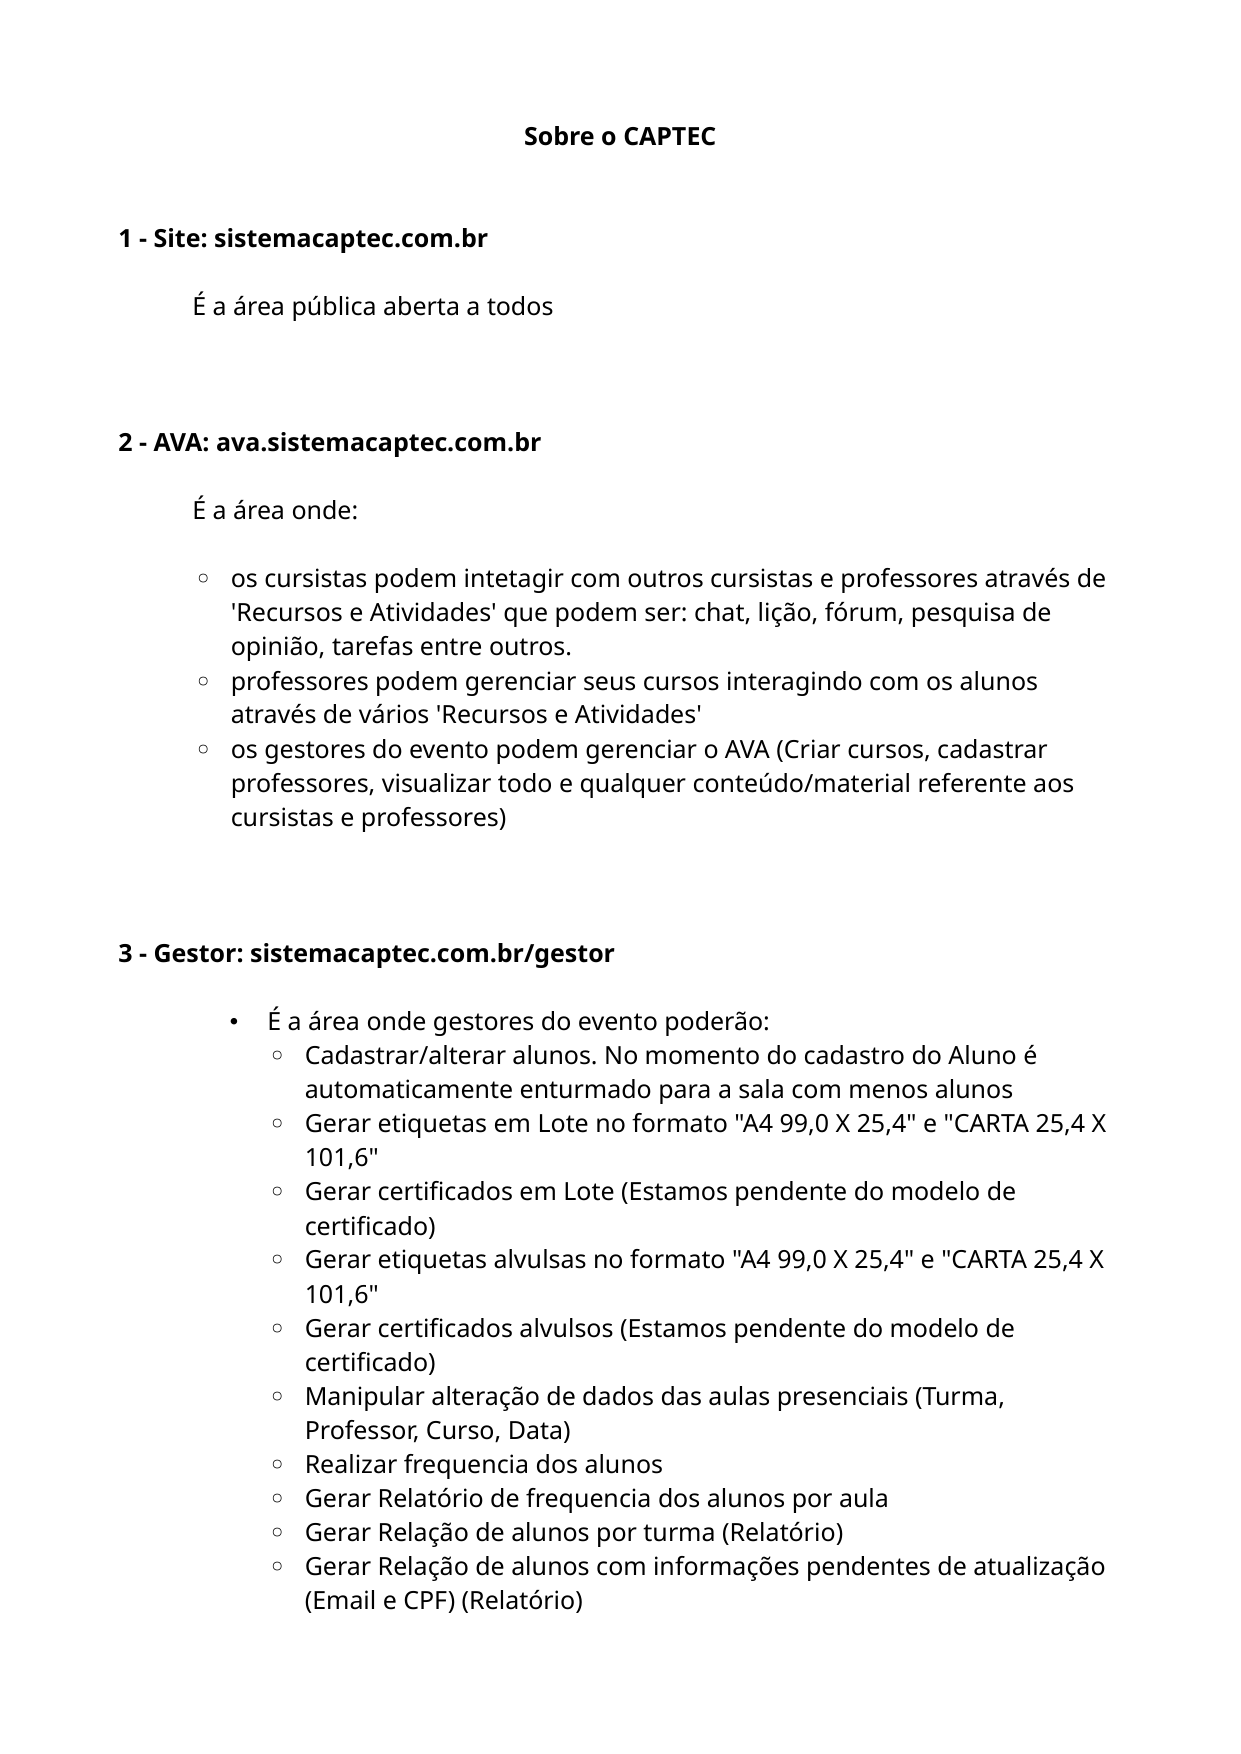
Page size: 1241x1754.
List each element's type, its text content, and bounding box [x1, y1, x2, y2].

list Manipular alteração de dados das aulas presenciais (Turma, Professor, Curso, Data) [267, 1378, 1122, 1447]
list Cadastrar/alterar alunos. No momento do cadastro do Aluno é automaticamente enturmado para a sala com menos alunos [267, 1038, 1122, 1106]
list Gerar Relatório de frequencia dos alunos por aula [267, 1481, 1122, 1515]
list Gerar Relação de alunos com informações pendentes de atualização (Email e CPF) (Relatório) [267, 1549, 1122, 1617]
text 3 - Gestor: sistemacaptec.com.br/gestor [118, 936, 1122, 970]
text É a área pública aberta a todos [118, 288, 1122, 322]
list Gerar certificados em Lote (Estamos pendente do modelo de certificado) [267, 1174, 1122, 1242]
list Realizar frequencia dos alunos [267, 1447, 1122, 1481]
list Gerar certificados alvulsos (Estamos pendente do modelo de certificado) [267, 1310, 1122, 1378]
list os gestores do evento podem gerenciar o AVA (Criar cursos, cadastrar professores, visualizar todo e qualquer conteúdo/material referente aos cursistas e professores) [193, 731, 1122, 833]
list Gerar etiquetas em Lote no formato "A4 99,0 X 25,4" e "CARTA 25,4 X 101,6" [267, 1106, 1122, 1174]
text 2 - AVA: ava.sistemacaptec.com.br [118, 425, 1122, 459]
list Gerar etiquetas alvulsas no formato "A4 99,0 X 25,4" e "CARTA 25,4 X 101,6" [267, 1242, 1122, 1310]
list É a área onde gestores do evento poderão: [229, 1004, 1122, 1038]
text É a área onde: [192, 493, 1122, 527]
list Gerar Relação de alunos por turma (Relatório) [267, 1515, 1122, 1549]
list os cursistas podem intetagir com outros cursistas e professores através de 'Recursos e Atividades' que podem ser: chat, lição, fórum, pesquisa de opinião, tarefas entre outros. [193, 561, 1122, 663]
list professores podem gerenciar seus cursos interagindo com os alunos através de vários 'Recursos e Atividades' [193, 663, 1122, 731]
text Sobre o CAPTEC [118, 118, 1122, 152]
text 1 - Site: sistemacaptec.com.br [118, 220, 1122, 254]
